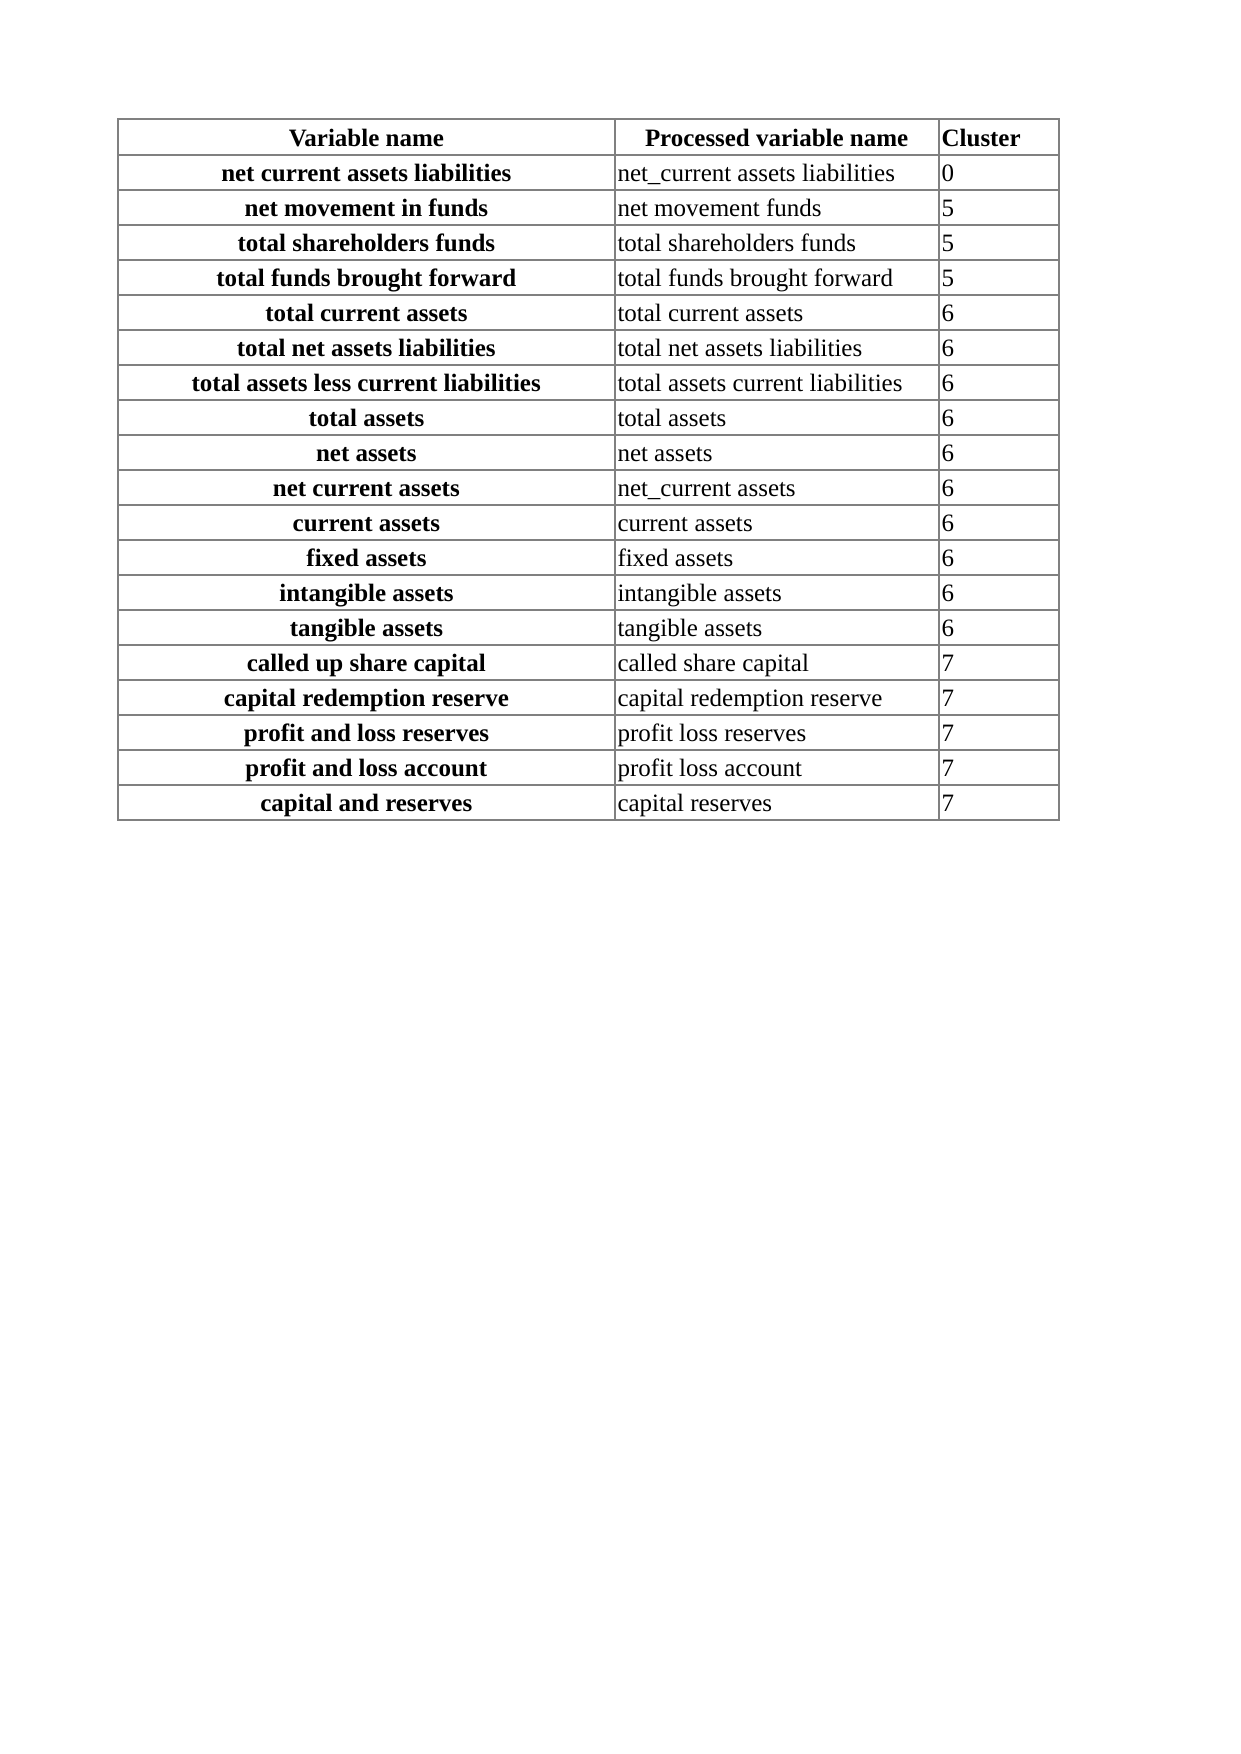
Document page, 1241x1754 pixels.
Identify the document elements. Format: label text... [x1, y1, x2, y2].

table_header Cluster [940, 120, 1058, 154]
table_header Processed variable name [616, 120, 938, 154]
table_cell net movement in funds [119, 191, 614, 224]
table_cell total assets current liabilities [616, 366, 938, 399]
table_cell total assets [119, 401, 614, 434]
table_cell total shareholders funds [119, 226, 614, 259]
table_cell current assets [119, 506, 614, 539]
table_cell called up share capital [119, 646, 614, 679]
table_cell tangible assets [119, 611, 614, 644]
table_cell intangible assets [119, 576, 614, 609]
table_cell net current assets liabilities [119, 156, 614, 189]
table_cell 7 [940, 751, 1058, 784]
table_cell total net assets liabilities [119, 331, 614, 364]
table_cell 6 [940, 471, 1058, 504]
table_cell 6 [940, 331, 1058, 364]
table_cell 5 [940, 191, 1058, 224]
table_cell intangible assets [616, 576, 938, 609]
table_cell 6 [940, 611, 1058, 644]
table_cell 5 [940, 226, 1058, 259]
table_cell profit loss account [616, 751, 938, 784]
table_cell 7 [940, 646, 1058, 679]
table_cell fixed assets [616, 541, 938, 574]
table_cell 6 [940, 541, 1058, 574]
table_cell total shareholders funds [616, 226, 938, 259]
table_cell total net assets liabilities [616, 331, 938, 364]
table_cell 6 [940, 401, 1058, 434]
table_cell 7 [940, 716, 1058, 749]
table_cell capital redemption reserve [119, 681, 614, 714]
table_cell total current assets [119, 296, 614, 329]
table_cell net assets [119, 436, 614, 469]
table_cell net_current assets [616, 471, 938, 504]
table_cell total current assets [616, 296, 938, 329]
table_cell 6 [940, 366, 1058, 399]
table_cell net assets [616, 436, 938, 469]
table_cell 6 [940, 296, 1058, 329]
table_cell 0 [940, 156, 1058, 189]
table_cell capital reserves [616, 786, 938, 819]
table_cell 7 [940, 786, 1058, 819]
table_cell fixed assets [119, 541, 614, 574]
table_cell total assets [616, 401, 938, 434]
table_cell 6 [940, 436, 1058, 469]
table_cell total funds brought forward [119, 261, 614, 294]
table_cell total assets less current liabilities [119, 366, 614, 399]
table_cell tangible assets [616, 611, 938, 644]
table_cell 5 [940, 261, 1058, 294]
table_cell net_current assets liabilities [616, 156, 938, 189]
table_cell net movement funds [616, 191, 938, 224]
table_cell total funds brought forward [616, 261, 938, 294]
table_cell profit and loss account [119, 751, 614, 784]
table_cell called share capital [616, 646, 938, 679]
table_header Variable name [119, 120, 614, 154]
table_cell profit loss reserves [616, 716, 938, 749]
table_cell net current assets [119, 471, 614, 504]
table_cell profit and loss reserves [119, 716, 614, 749]
table_cell capital and reserves [119, 786, 614, 819]
table_cell 6 [940, 506, 1058, 539]
table_cell 7 [940, 681, 1058, 714]
table_cell 6 [940, 576, 1058, 609]
table_cell capital redemption reserve [616, 681, 938, 714]
table_cell current assets [616, 506, 938, 539]
